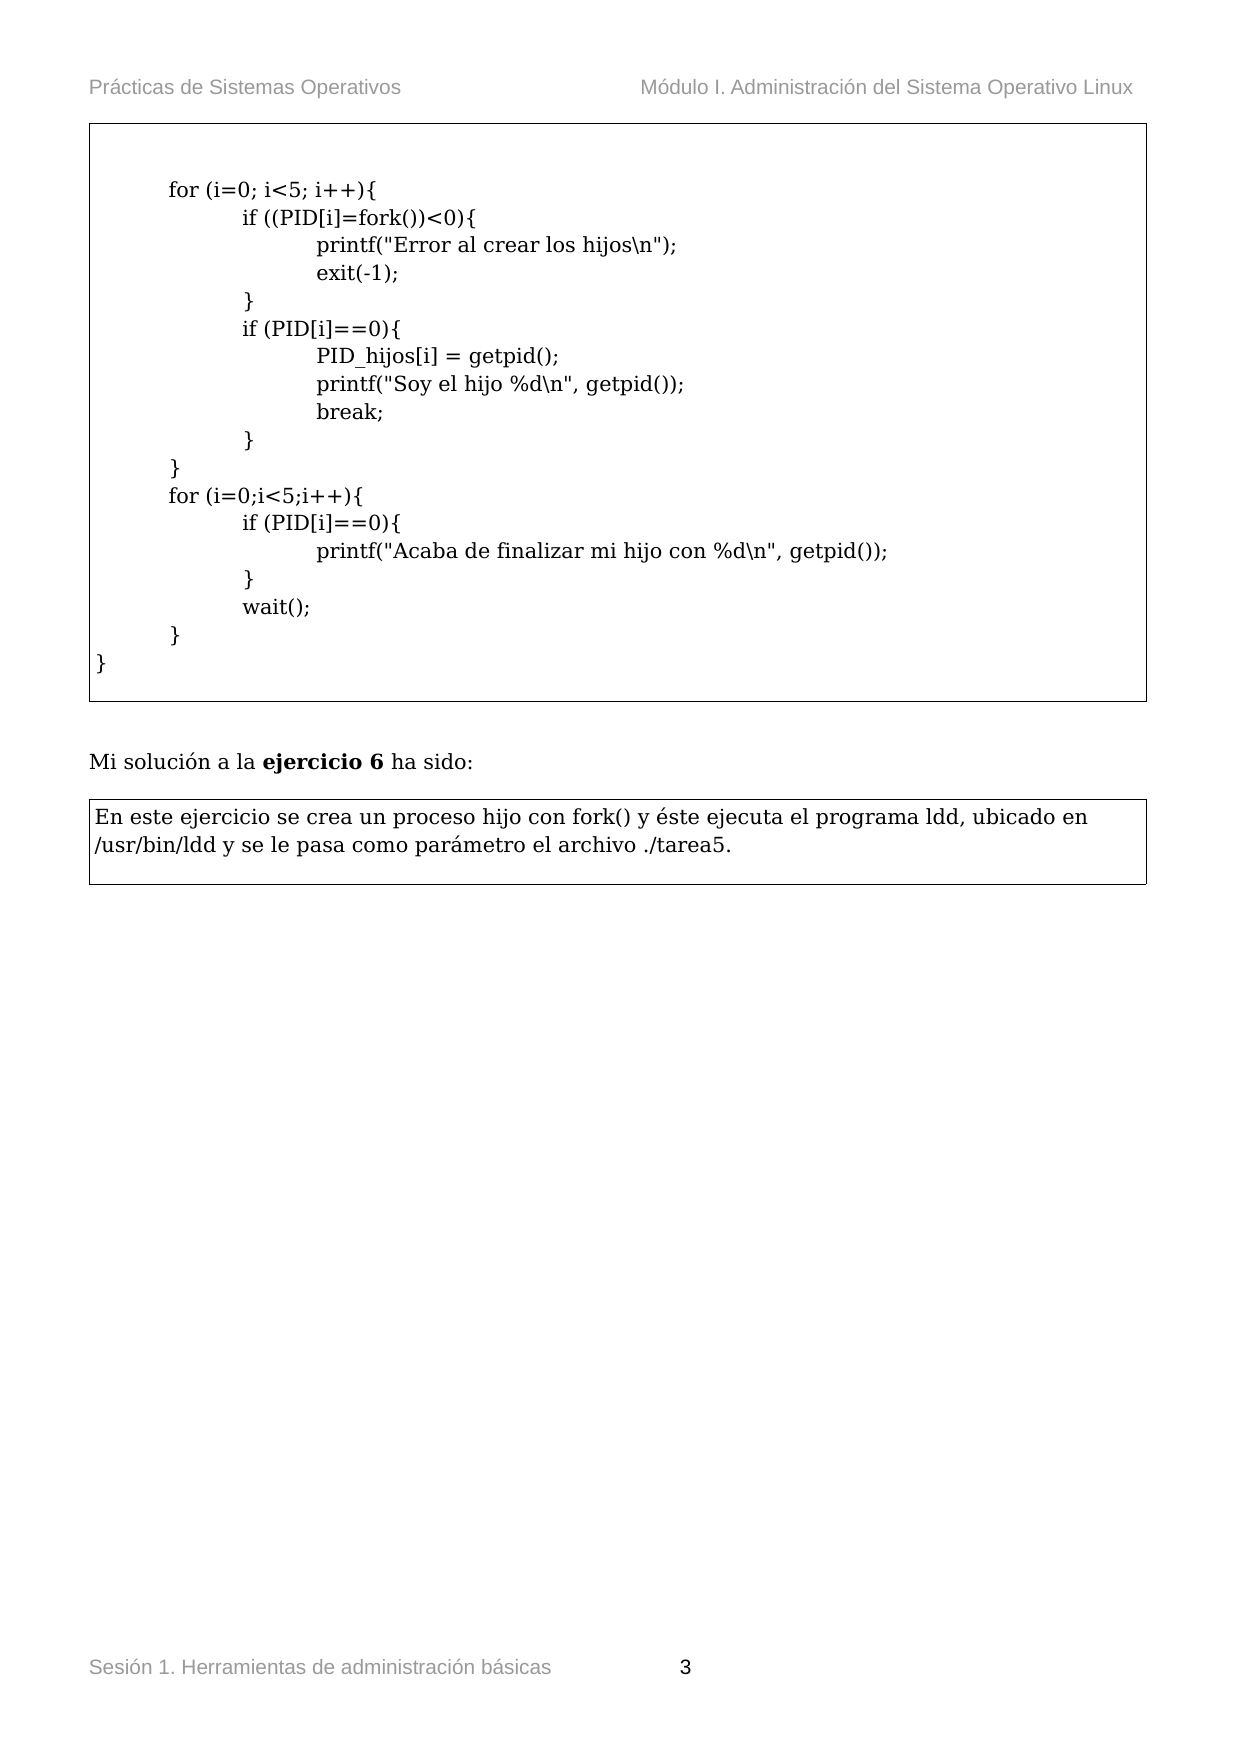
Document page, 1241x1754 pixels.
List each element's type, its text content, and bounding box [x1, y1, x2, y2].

table_header En este ejercicio se crea un proceso hijo con fork() y éste ejecuta el programa ldd, ubicado en /usr/bin/ldd y se le pasa como parámetro el archivo ./tarea5. [90, 800, 1146, 883]
text Mi solución a la ejercicio 6 ha sido: [89, 750, 1146, 774]
table_header for (i=0; i<5; i++){ if ((PID[i]=fork())<0){ printf("Error al crear los hijos\n"); exit(-1); } if (PID[i]==0){ PID_hijos[i] = getpid(); printf("Soy el hijo %d\n", getpid()); break; } } for (i=0;i<5;i++){ if (PID[i]==0){ printf("Acaba de finalizar mi hijo con %d\n", getpid()); } wait(); } } [90, 124, 1146, 701]
